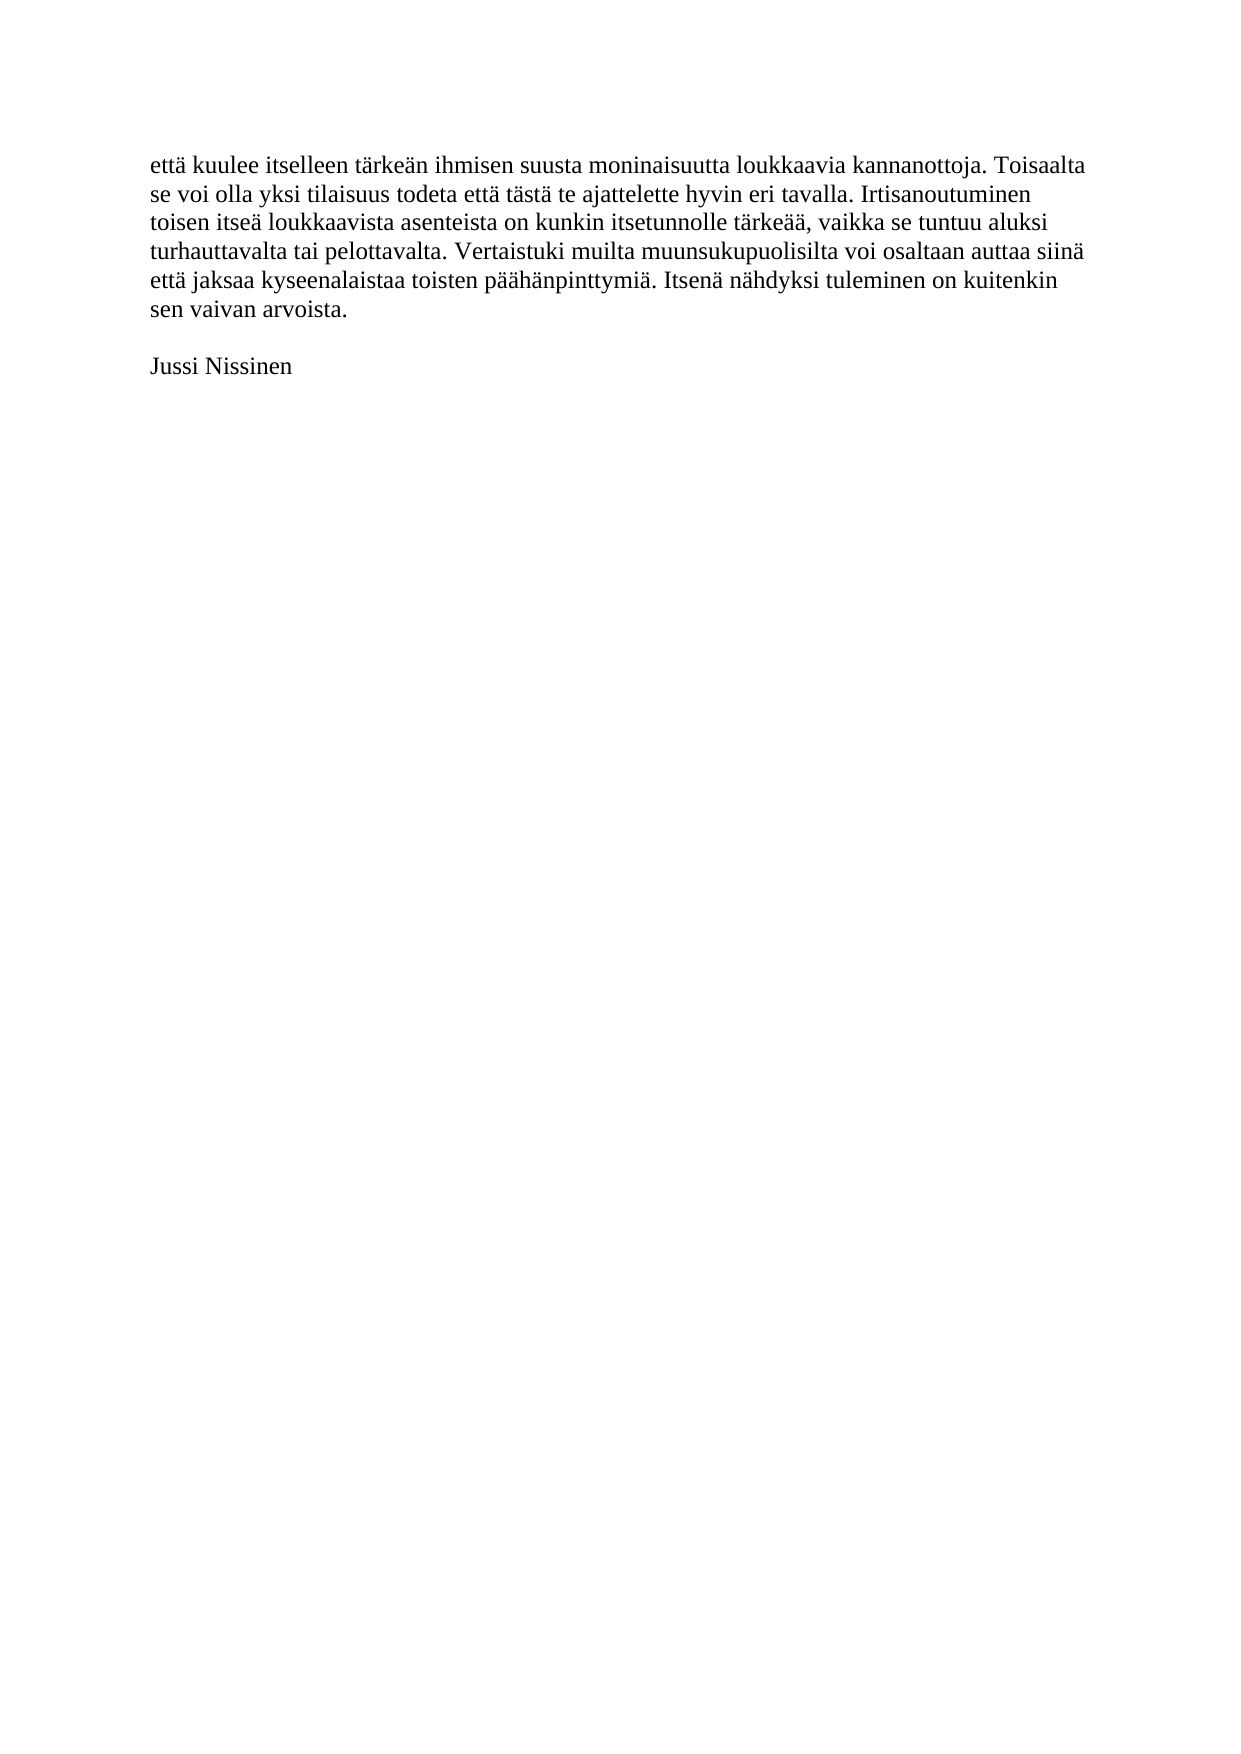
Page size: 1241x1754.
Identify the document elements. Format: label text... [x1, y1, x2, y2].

text että kuulee itselleen tärkeän ihmisen suusta moninaisuutta loukkaavia kannanottoja. Toisaalta se voi olla yksi tilaisuus todeta että tästä te ajattelette hyvin eri tavalla. Irtisanoutuminen toisen itseä loukkaavista asenteista on kunkin itsetunnolle tärkeää, vaikka se tuntuu aluksi turhauttavalta tai pelottavalta. Vertaistuki muilta muunsukupuolisilta voi osaltaan auttaa siinä että jaksaa kyseenalaistaa toisten päähänpinttymiä. Itsenä nähdyksi tuleminen on kuitenkin sen vaivan arvoista. Jussi Nissinen [150, 150, 1090, 380]
